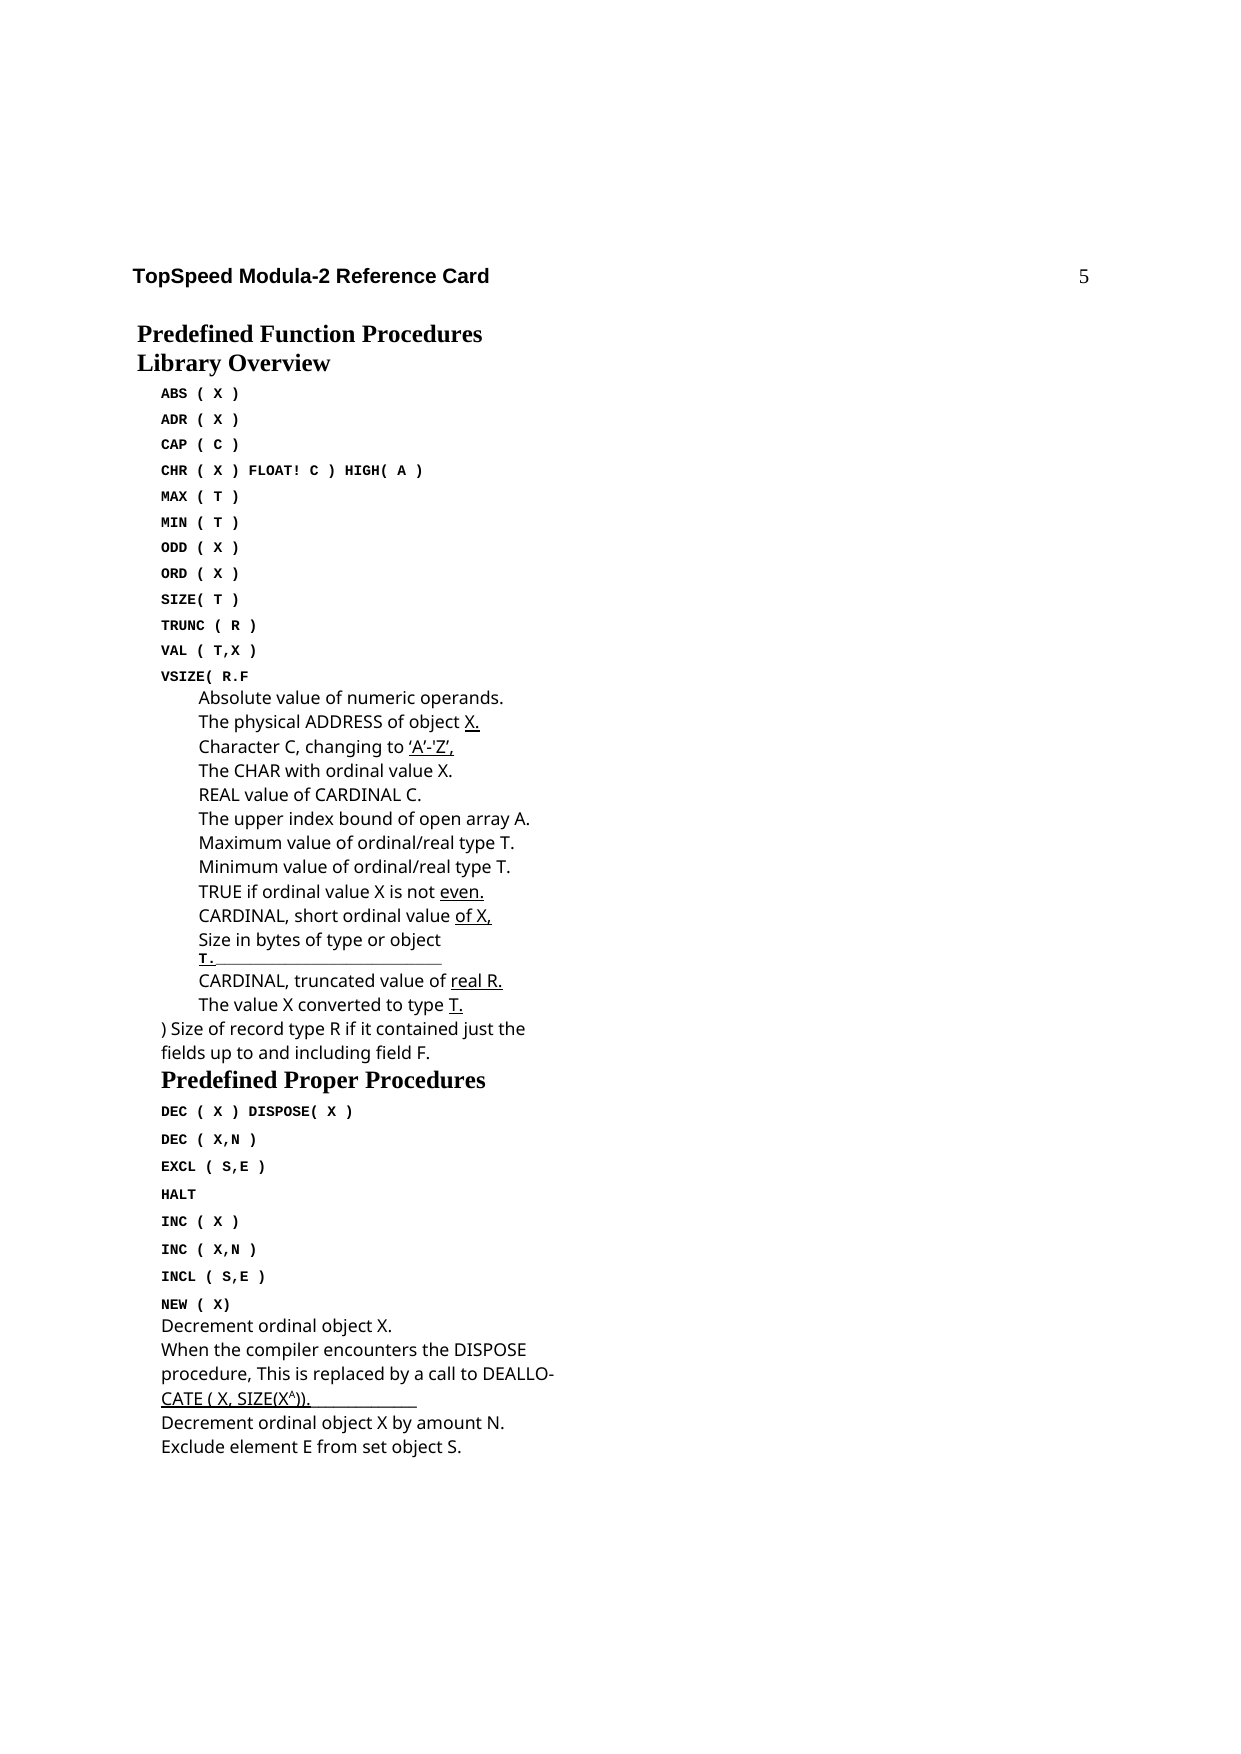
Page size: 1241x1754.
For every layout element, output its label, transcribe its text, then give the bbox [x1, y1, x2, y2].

text CARDINAL, truncated value of real R. [161, 968, 560, 992]
text CARDINAL, short ordinal value of X, [161, 903, 560, 927]
text Decrement ordinal object X. [161, 1313, 560, 1338]
subtitle Predefined Proper Procedures [161, 1065, 560, 1093]
subtitle Predefined Function Procedures [137, 319, 1100, 348]
text When the compiler encounters the DISPOSE procedure, This is replaced by a call to DEALLO- CATE ( X, SIZE(XA)). [161, 1338, 560, 1410]
text REAL value of CARDINAL C. [161, 782, 560, 807]
text Library Overview [137, 348, 1100, 377]
text Absolute value of numeric operands. [161, 686, 560, 710]
text ) Size of record type R if it con­tained just the fields up to and including field F. [161, 1016, 560, 1065]
text HALT [161, 1176, 560, 1203]
text VAL ( T,X ) [161, 634, 560, 660]
text VSIZE( R.F [161, 660, 560, 686]
text INC ( X ) [161, 1203, 560, 1231]
text ABS ( X ) [161, 377, 560, 403]
text DEC ( X ) DISPOSE( X ) [161, 1093, 560, 1121]
text CHR ( X ) FLOAT! C ) HIGH( A ) [161, 454, 560, 480]
text Maximum value of ordinal/real type T. [161, 831, 560, 855]
text The physical ADDRESS of object X. [161, 710, 560, 734]
text Exclude element E from set object S. [161, 1434, 560, 1458]
text DEC ( X,N ) [161, 1121, 560, 1148]
text INC ( X,N ) [161, 1231, 560, 1258]
text CAP ( C ) [161, 428, 560, 454]
text TRUE if ordinal value X is not even. [161, 879, 560, 903]
text Size in bytes of type or object [161, 927, 560, 952]
text MAX ( T ) [161, 480, 560, 506]
text ADR ( X ) [161, 403, 560, 428]
text SIZE( T ) [161, 583, 560, 608]
text The value X converted to type T. [161, 992, 560, 1016]
text INCL ( S,E ) [161, 1258, 560, 1286]
text ODD ( X ) [161, 531, 560, 557]
text MIN ( T ) [161, 506, 560, 531]
text TRUNC ( R ) [161, 608, 560, 634]
text Minimum value of ordinal/real type T. [161, 855, 560, 879]
text The CHAR with ordinal value X. [161, 758, 560, 782]
text ORD ( X ) [161, 557, 560, 583]
text Character C, changing to ‘A’-'Z’, [161, 734, 560, 758]
text EXCL ( S,E ) [161, 1148, 560, 1176]
text The upper index bound of open array A. [161, 807, 560, 831]
text NEW ( X) [161, 1286, 560, 1313]
text T. [161, 952, 560, 968]
text Decrement ordinal object X by amount N. [161, 1410, 560, 1434]
